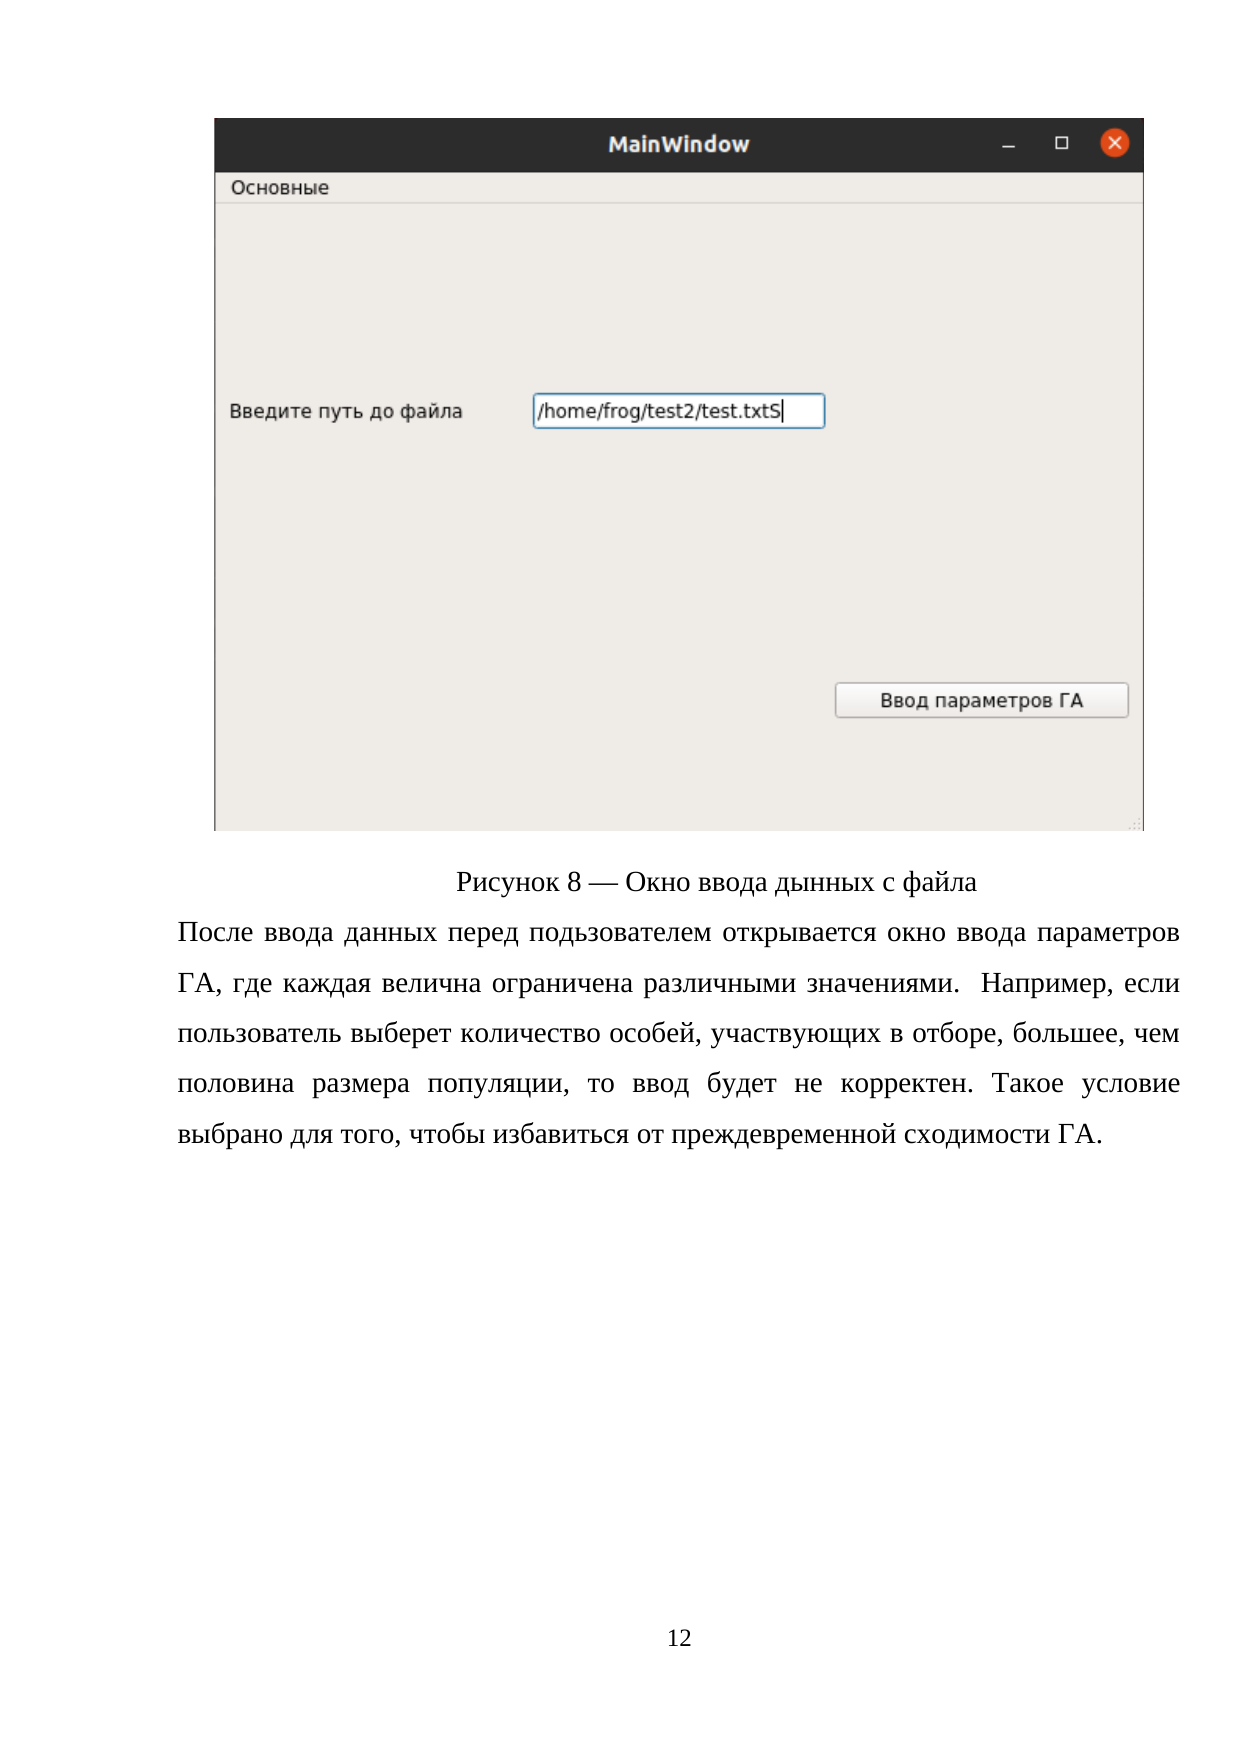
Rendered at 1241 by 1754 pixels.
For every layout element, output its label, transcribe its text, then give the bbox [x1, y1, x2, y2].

picture [214, 118, 1144, 831]
list После ввода данных перед подьзователем открывается окно ввода параметров ГА, где каждая велична ограничена различными значениями. Например, если пользователь выберет количество особей, участвующих в отборе, большее, чем половина размера популяции, то ввод будет не корректен. Такое условие выбрано для того, чтобы избавиться от преждевременной сходимости ГА. [177, 914, 1181, 1149]
list Рисунок 8 — Окно ввода дынных с файла [215, 168, 1181, 898]
